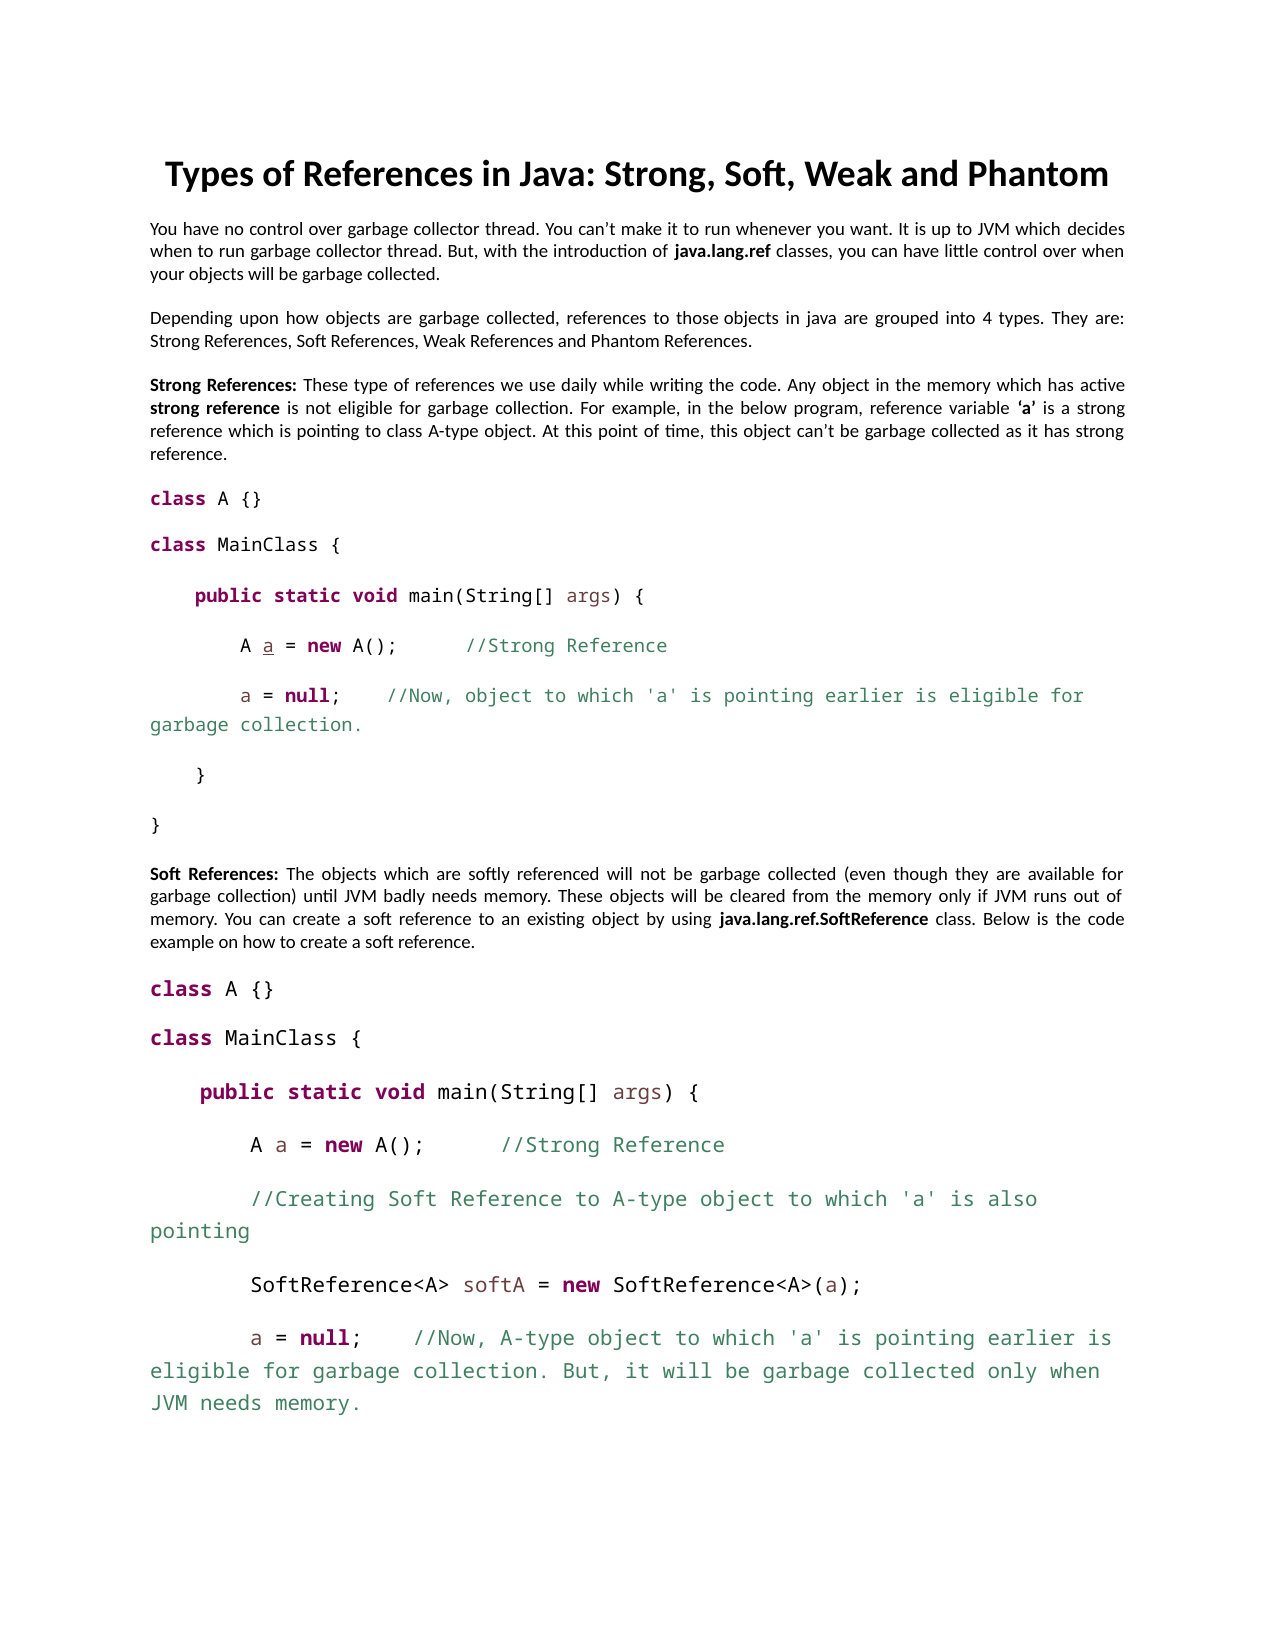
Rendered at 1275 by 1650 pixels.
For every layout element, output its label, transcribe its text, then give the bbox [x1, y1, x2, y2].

text Types of References in Java: Strong, Soft, Weak and Phantom [150, 150, 1125, 196]
text class A {} [150, 974, 1125, 1003]
text } [150, 761, 1125, 787]
text class MainClass { [150, 532, 1125, 557]
text class MainClass { [150, 1023, 1125, 1052]
text A a = new A(); //Strong Reference [150, 632, 1125, 657]
text Soft References: The objects which are softly referenced will not be garbage collected (even though they are available for garbage collection) until JVM badly needs memory. These objects will be cleared from the memory only if JVM runs out of memory. You can create a soft reference to an existing object by using java.lang.ref.SoftReference class. Below is the code example on how to create a soft reference. [150, 862, 1125, 953]
text SoftReference<A> softA = new SoftReference<A>(a); [150, 1270, 1125, 1298]
text a = null; //Now, object to which 'a' is pointing earlier is eligible for garbage collection. [150, 682, 1125, 737]
text //Creating Soft Reference to A-type object to which 'a' is also pointing [150, 1184, 1125, 1245]
text You have no control over garbage collector thread. You can’t make it to run whenever you want. It is up to JVM which decides when to run garbage collector thread. But, with the introduction of java.lang.ref classes, you can have little control over when your objects will be garbage collected. [150, 217, 1125, 285]
text Strong References: These type of references we use daily while writing the code. Any object in the memory which has active strong reference is not eligible for garbage collection. For example, in the below program, reference variable ‘a’ is a strong reference which is pointing to class A-type object. At this point of time, this object can’t be garbage collected as it has strong reference. [150, 373, 1125, 464]
text } [150, 812, 1125, 837]
text class A {} [150, 485, 1125, 511]
text public static void main(String[] args) { [150, 582, 1125, 607]
text public static void main(String[] args) { [150, 1077, 1125, 1105]
text A a = new A(); //Strong Reference [150, 1130, 1125, 1159]
text a = null; //Now, A-type object to which 'a' is pointing earlier is eligible for garbage collection. But, it will be garbage collected only when JVM needs memory. [150, 1323, 1125, 1417]
text Depending upon how objects are garbage collected, references to those objects in java are grouped into 4 types. They are: Strong References, Soft References, Weak References and Phantom References. [150, 306, 1125, 352]
